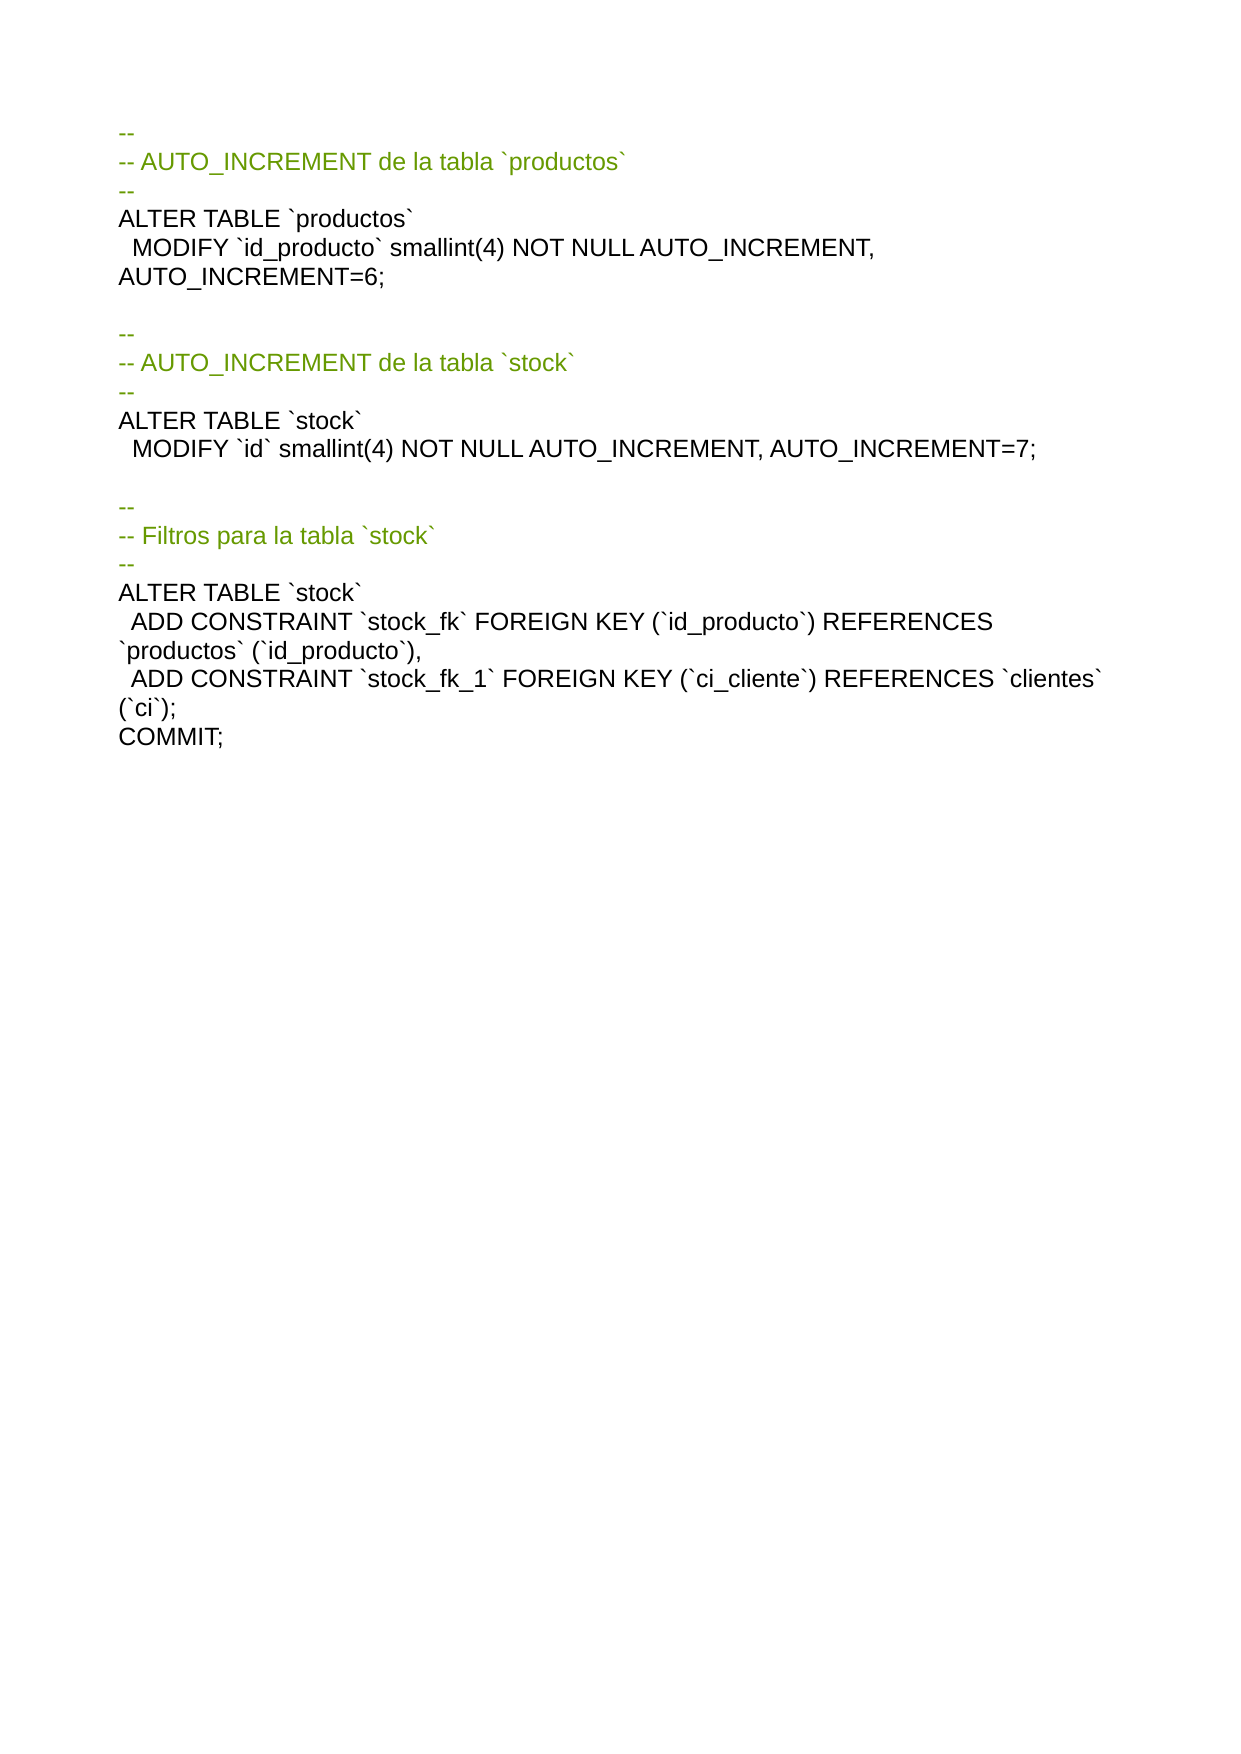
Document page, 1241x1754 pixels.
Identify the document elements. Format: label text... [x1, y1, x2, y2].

text -- -- AUTO_INCREMENT de la tabla `stock` -- ALTER TABLE `stock` MODIFY `id` smallint(4) NOT NULL AUTO_INCREMENT, AUTO_INCREMENT=7; -- -- Filtros para la tabla `stock` -- ALTER TABLE `stock` ADD CONSTRAINT `stock_fk` FOREIGN KEY (`id_producto`) REFERENCES `productos` (`id_producto`), ADD CONSTRAINT `stock_fk_1` FOREIGN KEY (`ci_cliente`) REFERENCES `clientes` (`ci`); COMMIT; [118, 291, 1122, 751]
text ALTER TABLE `productos` MODIFY `id_producto` smallint(4) NOT NULL AUTO_INCREMENT, AUTO_INCREMENT=6; [118, 204, 1122, 291]
text -- -- AUTO_INCREMENT de la tabla `productos` -- [118, 118, 1122, 204]
